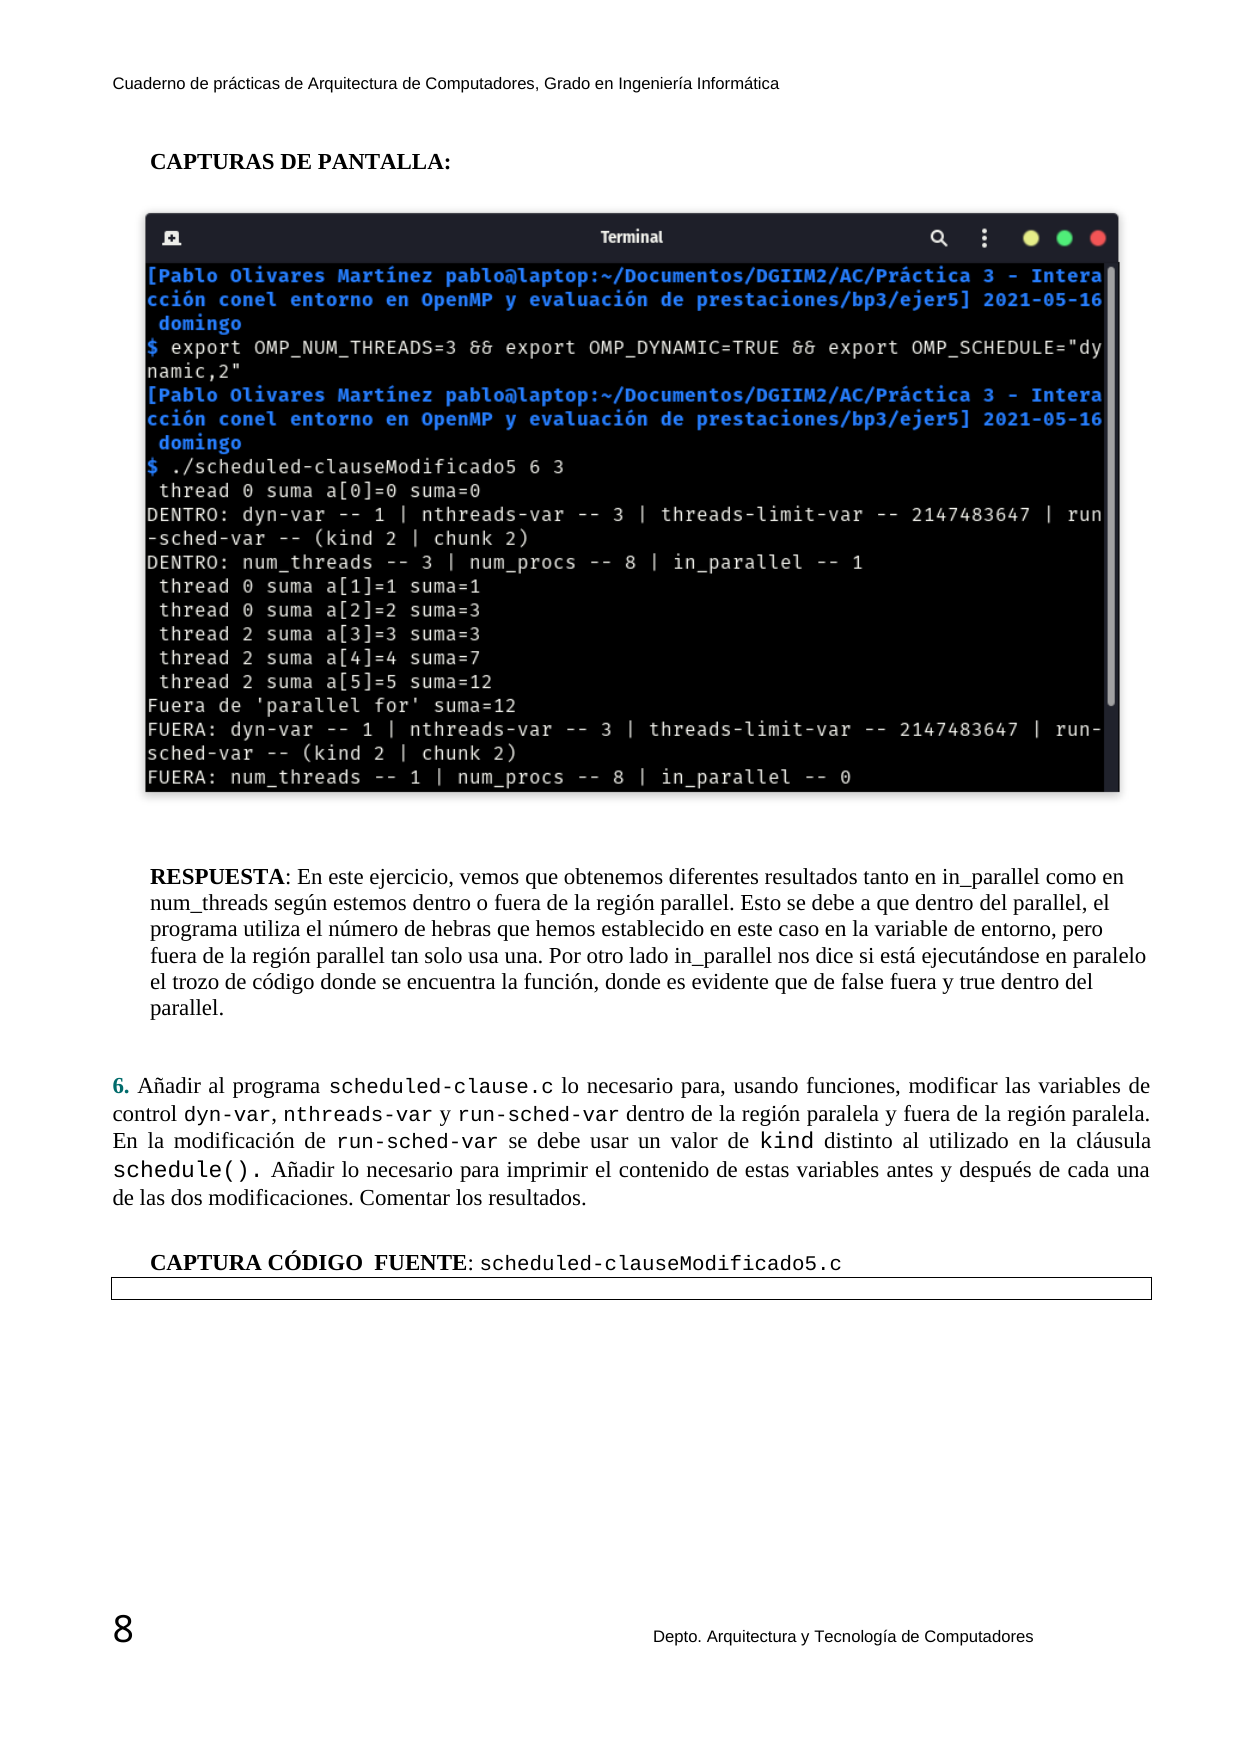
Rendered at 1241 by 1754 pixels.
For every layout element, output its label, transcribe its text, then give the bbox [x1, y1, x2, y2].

text RESPUESTA: En este ejercicio, vemos que obtenemos diferentes resultados tanto en in_parallel como en num_threads según estemos dentro o fuera de la región parallel. Esto se debe a que dentro del parallel, el programa utiliza el número de hebras que hemos establecido en este caso en la variable de entorno, pero fuera de la región parallel tan solo usa una. Por otro lado in_parallel nos dice si está ejecutándose en paralelo el trozo de código donde se encuentra la función, donde es evidente que de false fuera y true dentro del parallel. [150, 863, 1152, 1021]
table_header [112, 1278, 1151, 1299]
text CAPTURAS DE PANTALLA: [150, 148, 1152, 174]
list 6. Añadir al programa scheduled-clause.c lo necesario para, usando funciones, modificar las variables de control dyn-var, nthreads-var y run-sched-var dentro de la región paralela y fuera de la región paralela. En la modificación de run-sched-var se debe usar un valor de kind distinto al utilizado en la cláusula schedule(). Añadir lo necesario para imprimir el contenido de estas variables antes y después de cada una de las dos modificaciones. Comentar los resultados. [112, 1072, 1152, 1210]
text CAPTURA CÓDIGO FUENTE: scheduled-clauseModificado5.c [150, 1249, 1152, 1277]
picture [131, 200, 1134, 810]
